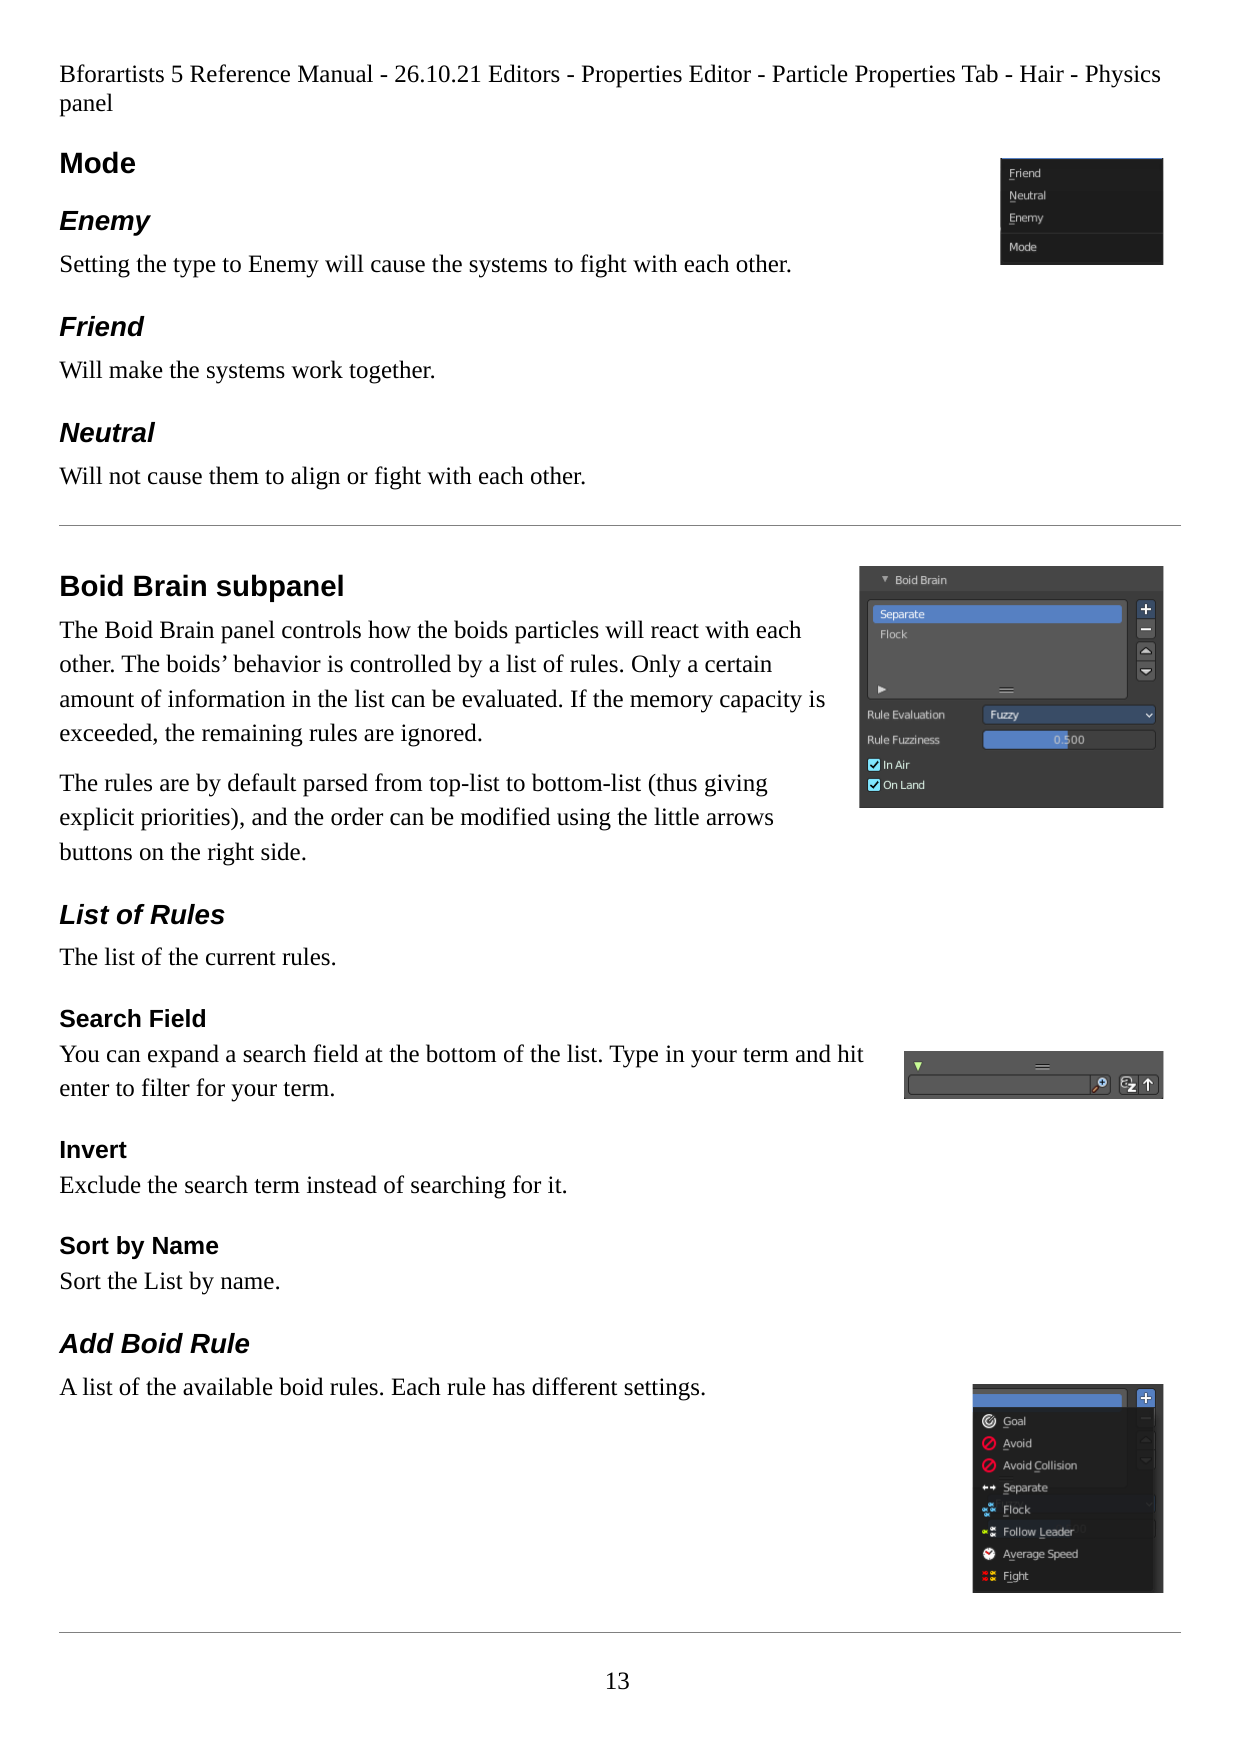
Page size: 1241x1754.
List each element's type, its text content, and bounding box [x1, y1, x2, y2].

subtitle Sort by Name [59, 1231, 1181, 1260]
picture [972, 1384, 1164, 1593]
text Sort the List by name. [59, 1266, 1181, 1295]
subtitle Neutral [59, 417, 1181, 448]
picture [859, 566, 1164, 808]
text Setting the type to Enemy will cause the systems to fight with each other. [59, 249, 1181, 278]
subtitle Search Field [59, 1004, 1181, 1033]
subtitle Friend [59, 311, 1181, 343]
text Exclude the search term instead of searching for it. [59, 1170, 1181, 1198]
subtitle [1164, 205, 1181, 237]
picture [1000, 158, 1164, 265]
subtitle Mode [59, 146, 1181, 180]
subtitle Invert [59, 1135, 1181, 1163]
picture [904, 1051, 1164, 1099]
text The Boid Brain panel controls how the boids particles will react with each other. The boids’ behavior is controlled by a list of rules. Only a certain amount of information in the list can be evaluated. If the memory capacity is exceeded, the remaining rules are ignored. [59, 615, 859, 747]
subtitle Boid Brain subpanel [59, 569, 859, 603]
text Will make the systems work together. [59, 355, 1181, 384]
text The list of the current rules. [59, 942, 1181, 971]
subtitle [1164, 569, 1181, 603]
subtitle Add Boid Rule [59, 1328, 1181, 1359]
text A list of the available boid rules. Each rule has different settings. [59, 1372, 1181, 1401]
text Will not cause them to align or fight with each other. [59, 461, 1181, 490]
text You can expand a search field at the bottom of the list. Type in your term and hit enter to filter for your term. [59, 1039, 1181, 1102]
subtitle List of Rules [59, 898, 1181, 930]
subtitle Enemy [59, 205, 1000, 237]
text The rules are by default parsed from top-list to bottom-list (thus giving explicit priorities), and the order can be modified using the little arrows buttons on the right side. [59, 768, 1181, 865]
